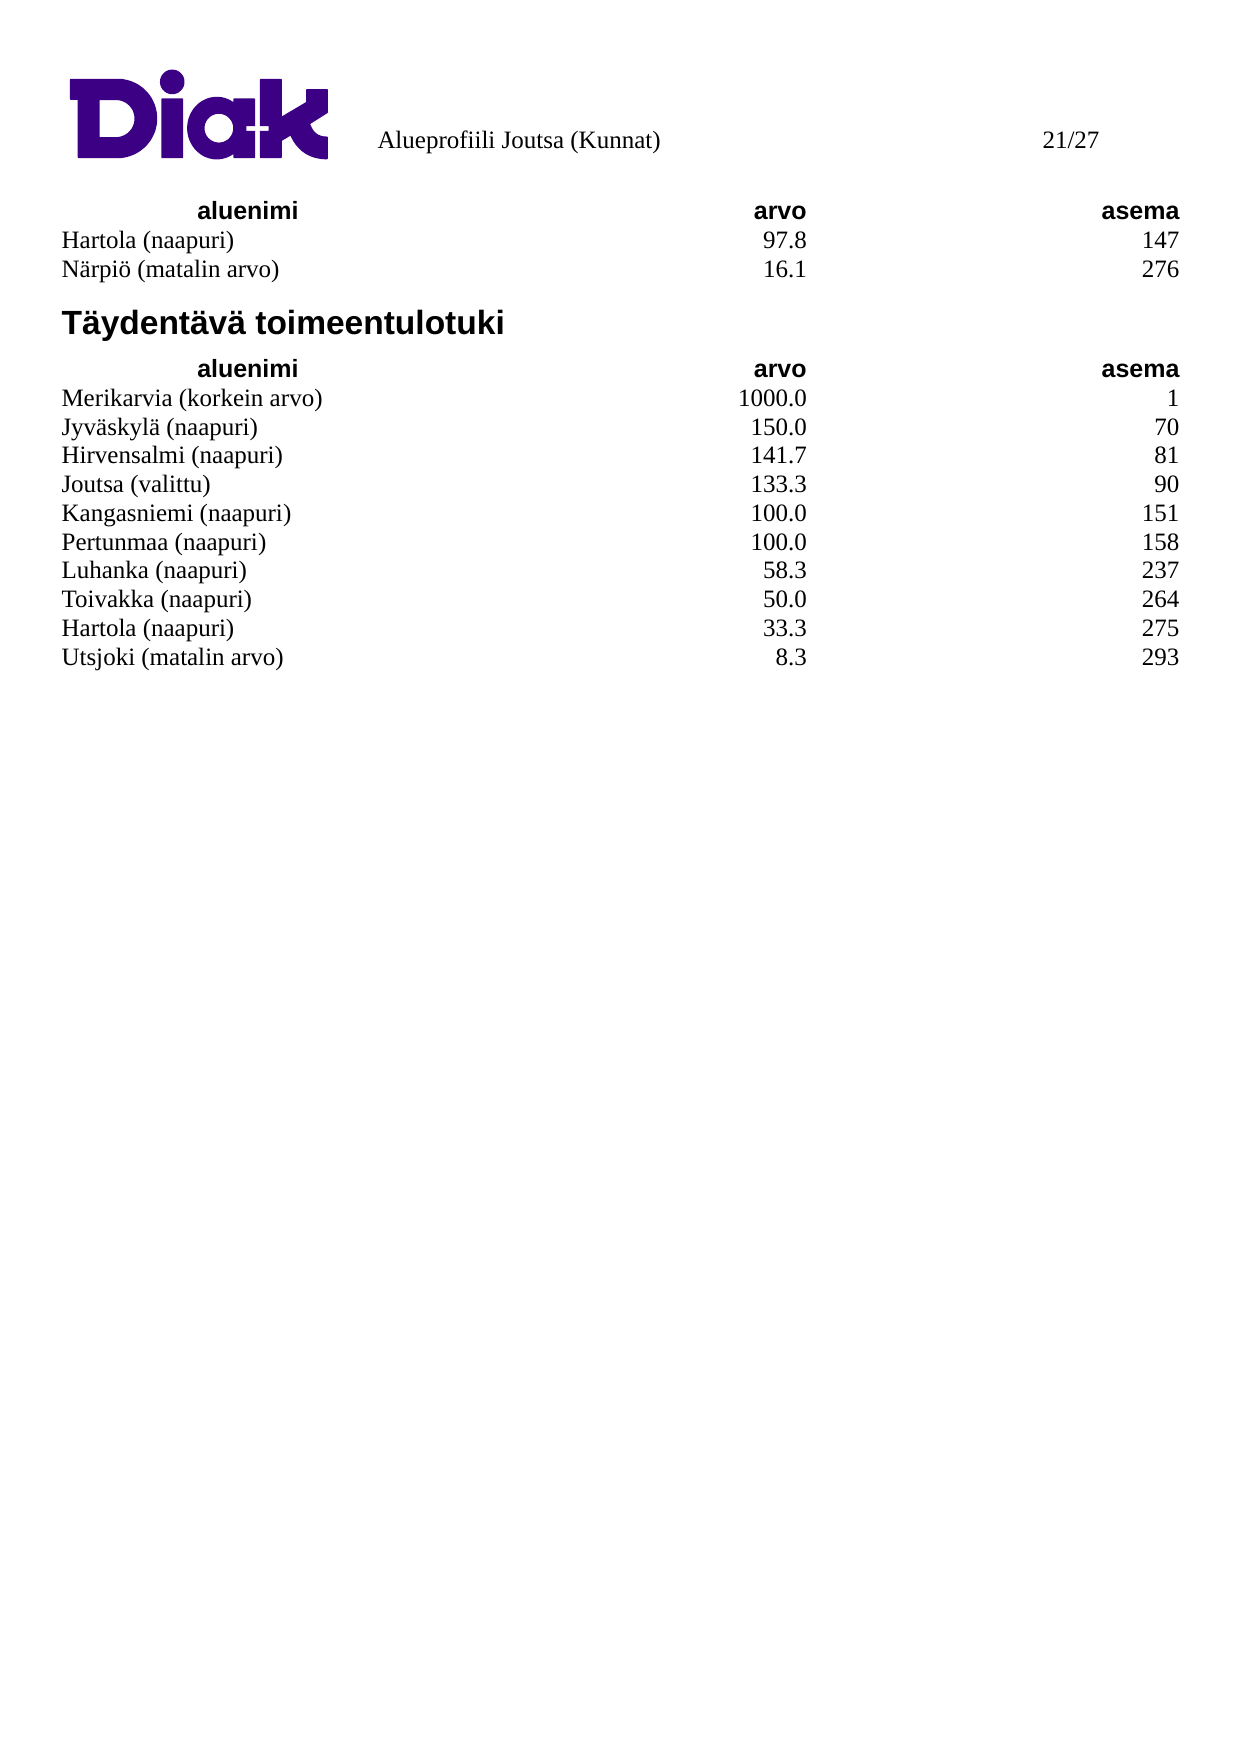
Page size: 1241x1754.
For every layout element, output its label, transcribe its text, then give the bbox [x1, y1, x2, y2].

table_cell Pertunmaa (naapuri) [61, 527, 434, 556]
table_cell 58.3 [434, 556, 806, 584]
table_header aluenimi [61, 196, 434, 225]
table_cell Luhanka (naapuri) [61, 556, 434, 584]
table_cell 147 [806, 225, 1179, 254]
table_cell Joutsa (valittu) [61, 469, 434, 498]
table_cell Merikarvia (korkein arvo) [61, 383, 434, 412]
table_cell 1000.0 [434, 383, 806, 412]
table_cell Hirvensalmi (naapuri) [61, 441, 434, 469]
table_cell 100.0 [434, 498, 806, 527]
table_cell Närpiö (matalin arvo) [61, 254, 434, 282]
table_cell 293 [806, 642, 1179, 671]
table_cell Utsjoki (matalin arvo) [61, 642, 434, 671]
table_cell 97.8 [434, 225, 806, 254]
table_cell 275 [806, 613, 1179, 642]
table_cell 1 [806, 383, 1179, 412]
table_header asema [806, 196, 1179, 225]
subtitle Täydentävä toimeentulotuki [61, 303, 1179, 342]
table_cell 133.3 [434, 469, 806, 498]
table_cell Hartola (naapuri) [61, 613, 434, 642]
table_cell 33.3 [434, 613, 806, 642]
table_cell Kangasniemi (naapuri) [61, 498, 434, 527]
table_cell 16.1 [434, 254, 806, 282]
table_header asema [806, 354, 1179, 383]
table_cell 150.0 [434, 412, 806, 441]
table_cell Hartola (naapuri) [61, 225, 434, 254]
table_cell 81 [806, 441, 1179, 469]
table_header arvo [434, 196, 806, 225]
table_cell 8.3 [434, 642, 806, 671]
table_header aluenimi [61, 354, 434, 383]
table_cell 237 [806, 556, 1179, 584]
table_cell 158 [806, 527, 1179, 556]
table_cell 50.0 [434, 584, 806, 613]
table_cell 264 [806, 584, 1179, 613]
table_cell 276 [806, 254, 1179, 282]
table_cell Jyväskylä (naapuri) [61, 412, 434, 441]
table_header arvo [434, 354, 806, 383]
table_cell 100.0 [434, 527, 806, 556]
table_cell 141.7 [434, 441, 806, 469]
table_cell Toivakka (naapuri) [61, 584, 434, 613]
table_cell 90 [806, 469, 1179, 498]
table_cell 70 [806, 412, 1179, 441]
table_cell 151 [806, 498, 1179, 527]
